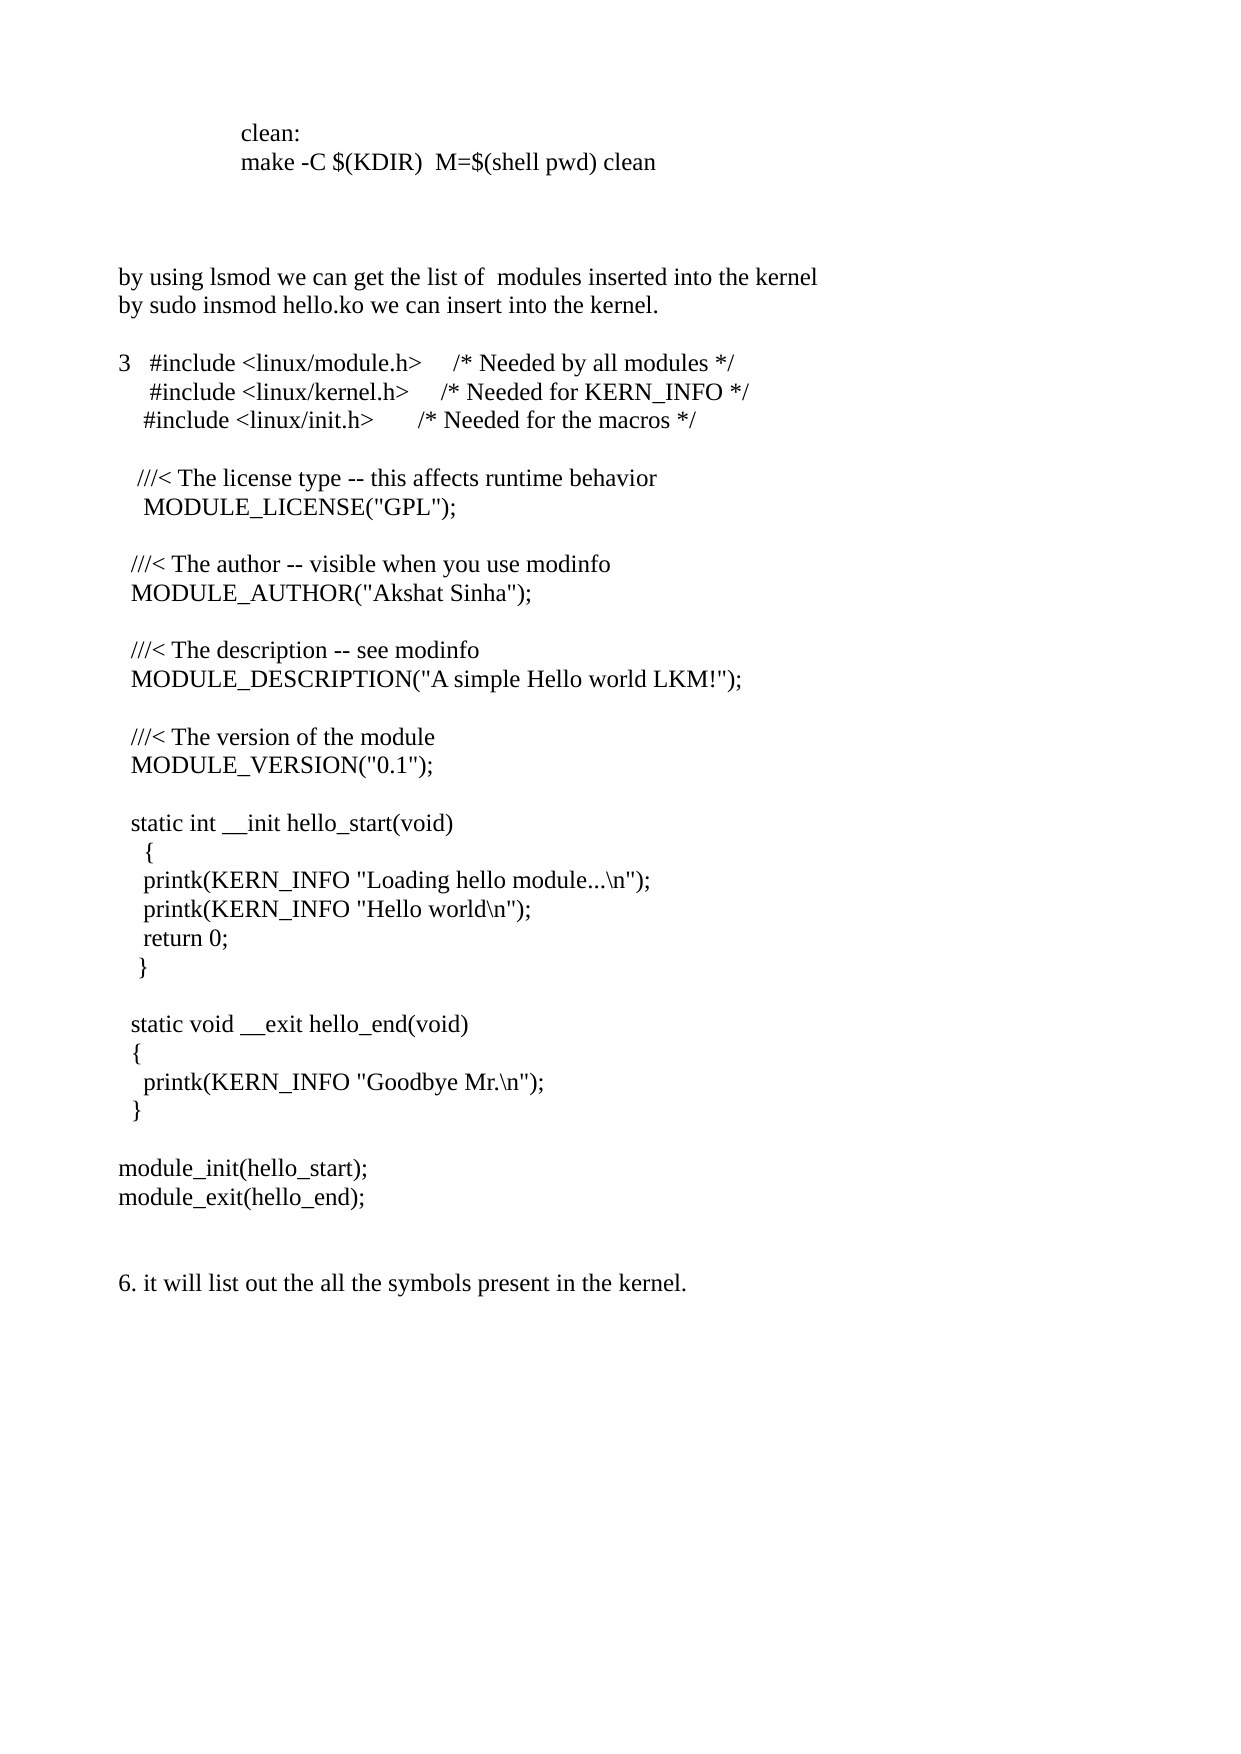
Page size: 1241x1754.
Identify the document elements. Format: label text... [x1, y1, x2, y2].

text MODULE_LICENSE("GPL"); [118, 492, 1122, 521]
text static int __init hello_start(void) [118, 808, 1122, 837]
text ///< The author -- visible when you use modinfo [118, 549, 1122, 578]
text { [118, 837, 1122, 866]
text printk(KERN_INFO "Loading hello module...\n"); [118, 866, 1122, 894]
text clean: [118, 118, 1122, 147]
text MODULE_DESCRIPTION("A simple Hello world LKM!"); [118, 664, 1122, 693]
text { [118, 1038, 1122, 1067]
text 6. it will list out the all the symbols present in the kernel. [118, 1268, 1122, 1297]
text static void __exit hello_end(void) [118, 1009, 1122, 1038]
text #include <linux/kernel.h> /* Needed for KERN_INFO */ [118, 377, 1122, 406]
text by using lsmod we can get the list of modules inserted into the kernel [118, 262, 1122, 291]
text module_init(hello_start); [118, 1153, 1122, 1182]
text by sudo insmod hello.ko we can insert into the kernel. [118, 291, 1122, 319]
text module_exit(hello_end); [118, 1182, 1122, 1211]
text #include <linux/init.h> /* Needed for the macros */ [118, 406, 1122, 434]
text MODULE_VERSION("0.1"); [118, 751, 1122, 779]
text make -C $(KDIR) M=$(shell pwd) clean [118, 147, 1122, 176]
text } [118, 952, 1122, 981]
text ///< The description -- see modinfo [118, 636, 1122, 664]
text ///< The license type -- this affects runtime behavior [118, 463, 1122, 492]
text ///< The version of the module [118, 722, 1122, 751]
text MODULE_AUTHOR("Akshat Sinha"); [118, 578, 1122, 607]
text printk(KERN_INFO "Hello world\n"); [118, 894, 1122, 923]
text 3 #include <linux/module.h> /* Needed by all modules */ [118, 348, 1122, 377]
text } [118, 1096, 1122, 1124]
text printk(KERN_INFO "Goodbye Mr.\n"); [118, 1067, 1122, 1096]
text return 0; [118, 923, 1122, 952]
